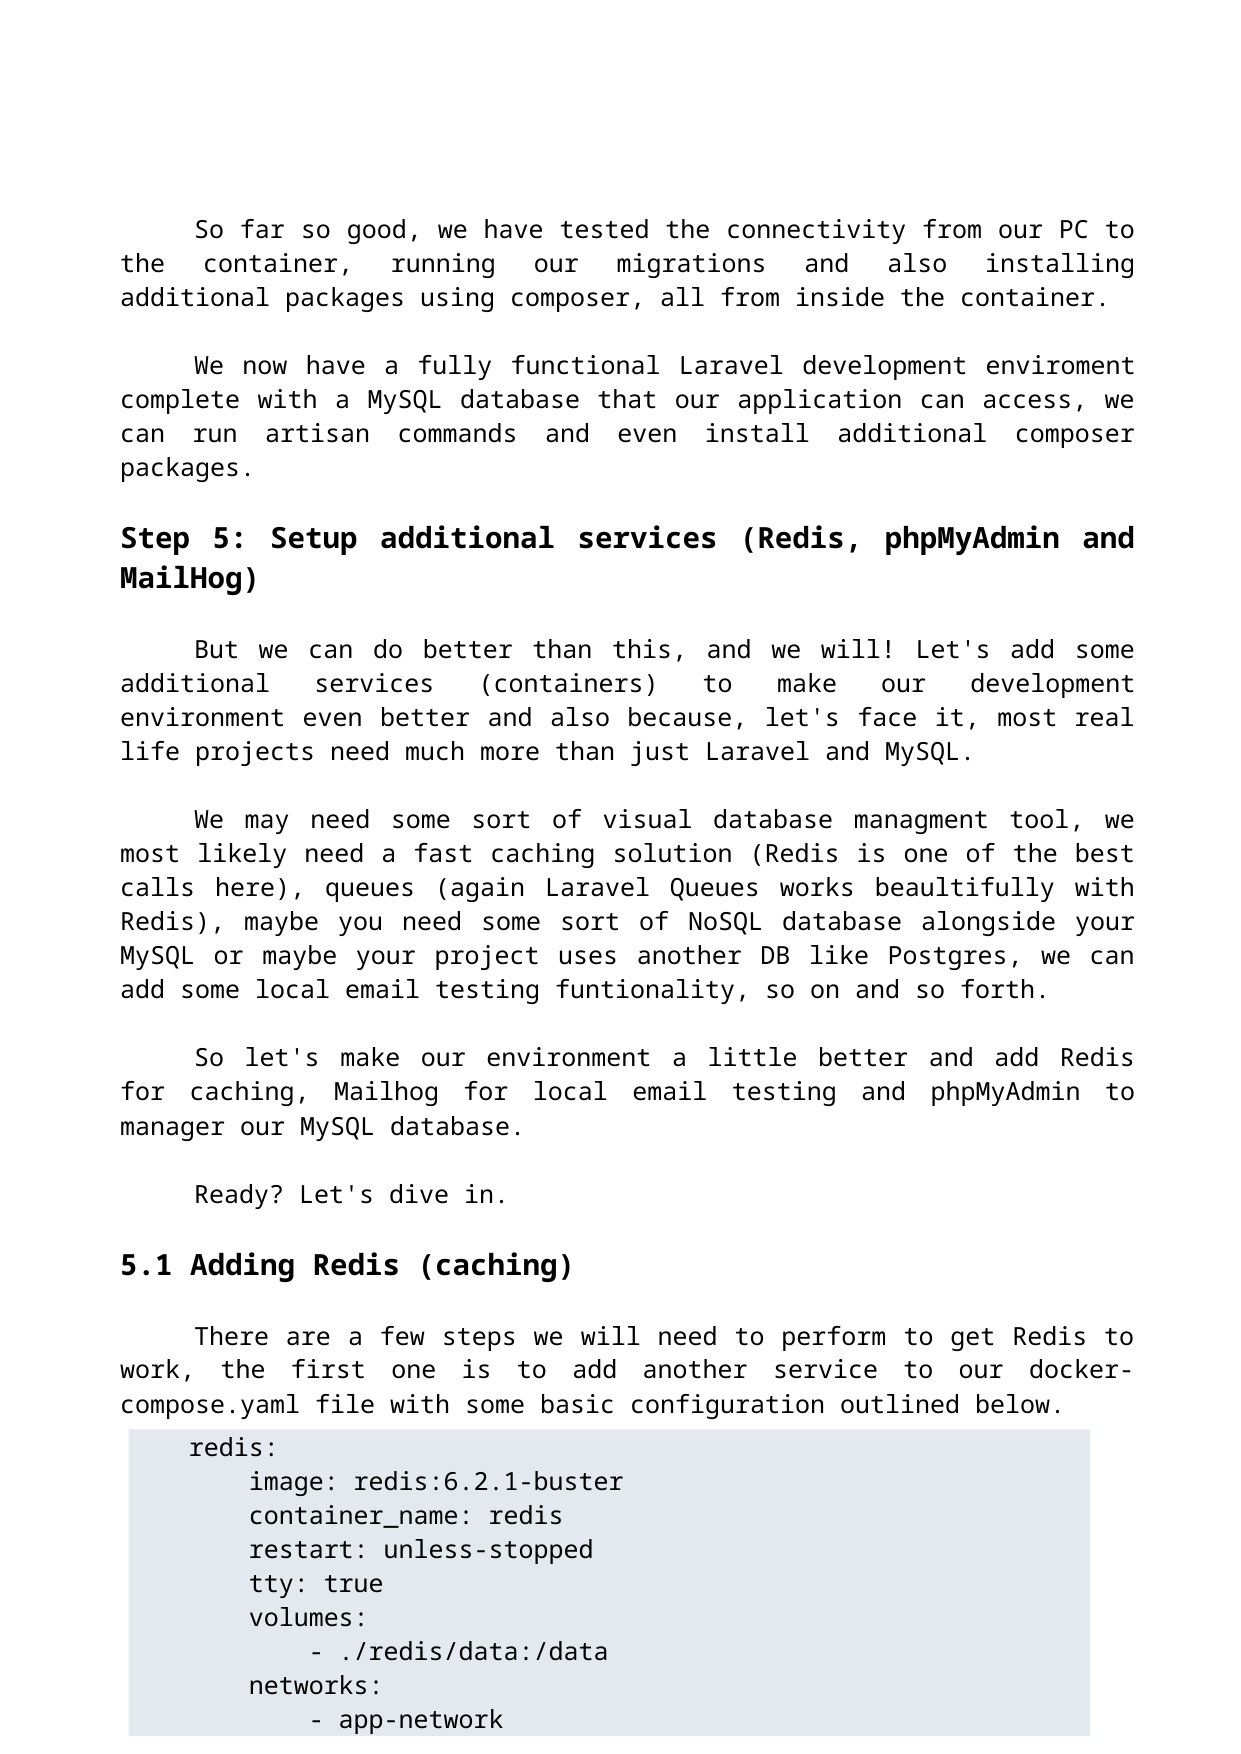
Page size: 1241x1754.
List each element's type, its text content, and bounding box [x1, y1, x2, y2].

text We now have a fully functional Laravel development enviroment complete with a MySQL database that our application can access, we can run artisan commands and even install additional composer packages. [120, 347, 1136, 484]
text Step 5: Setup additional services (Redis, phpMyAdmin and MailHog) [120, 518, 1136, 597]
text So far so good, we have tested the connectivity from our PC to the container, running our migrations and also installing additional packages using composer, all from inside the container. [120, 211, 1136, 313]
text We may need some sort of visual database managment tool, we most likely need a fast caching solution (Redis is one of the best calls here), queues (again Laravel Queues works beaultifully with Redis), maybe you need some sort of NoSQL database alongside your MySQL or maybe your project uses another DB like Postgres, we can add some local email testing funtionality, so on and so forth. [120, 802, 1136, 1006]
text But we can do better than this, and we will! Let's add some additional services (containers) to make our development environment even better and also because, let's face it, most real life projects need much more than just Laravel and MySQL. [120, 631, 1136, 767]
text So let's make our environment a little better and add Redis for caching, Mailhog for local email testing and phpMyAdmin to manager our MySQL database. [120, 1040, 1136, 1142]
text 5.1 Adding Redis (caching) [120, 1244, 1136, 1284]
text Ready? Let's dive in. [120, 1176, 1136, 1210]
text There are a few steps we will need to perform to get Redis to work, the first one is to add another service to our docker-compose.yaml file with some basic configuration outlined below. [120, 1318, 1136, 1420]
